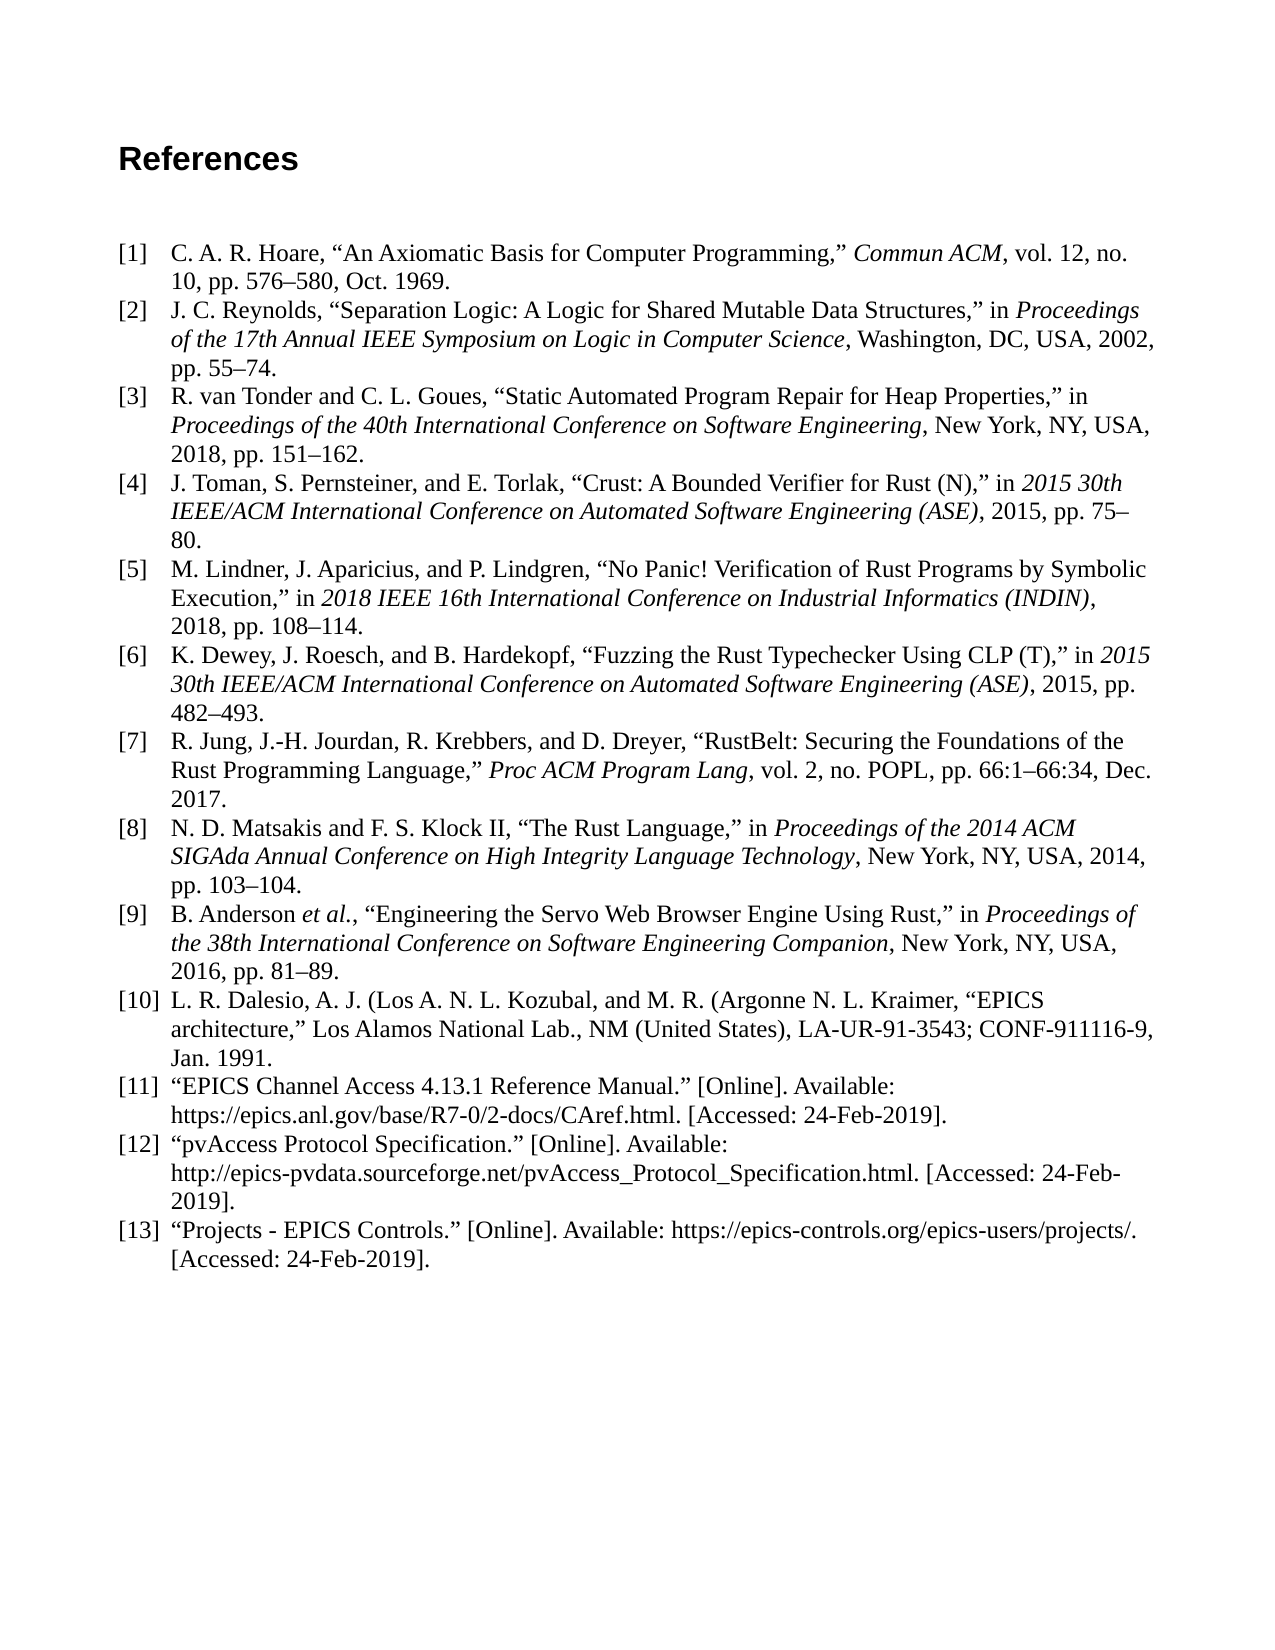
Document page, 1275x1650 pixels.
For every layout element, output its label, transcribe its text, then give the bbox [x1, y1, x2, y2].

text [6] K. Dewey, J. Roesch, and B. Hardekopf, “Fuzzing the Rust Typechecker Using CLP (T),” in 2015 30th IEEE/ACM International Conference on Automated Software Engineering (ASE), 2015, pp. 482–493. [118, 640, 1157, 726]
text [9] B. Anderson et al., “Engineering the Servo Web Browser Engine Using Rust,” in Proceedings of the 38th International Conference on Software Engineering Companion, New York, NY, USA, 2016, pp. 81–89. [118, 899, 1157, 985]
text [12] “pvAccess Protocol Specification.” [Online]. Available: http://epics-pvdata.sourceforge.net/pvAccess_Protocol_Specification.html. [Accessed: 24-Feb-2019]. [118, 1129, 1157, 1215]
text [13] “Projects - EPICS Controls.” [Online]. Available: https://epics-controls.org/epics-users/projects/. [Accessed: 24-Feb-2019]. [118, 1215, 1157, 1273]
text [5] M. Lindner, J. Aparicius, and P. Lindgren, “No Panic! Verification of Rust Programs by Symbolic Execution,” in 2018 IEEE 16th International Conference on Industrial Informatics (INDIN), 2018, pp. 108–114. [118, 554, 1157, 640]
subtitle References [118, 139, 1157, 178]
text [11] “EPICS Channel Access 4.13.1 Reference Manual.” [Online]. Available: https://epics.anl.gov/base/R7-0/2-docs/CAref.html. [Accessed: 24-Feb-2019]. [118, 1071, 1157, 1129]
text [8] N. D. Matsakis and F. S. Klock II, “The Rust Language,” in Proceedings of the 2014 ACM SIGAda Annual Conference on High Integrity Language Technology, New York, NY, USA, 2014, pp. 103–104. [118, 813, 1157, 899]
text [10] L. R. Dalesio, A. J. (Los A. N. L. Kozubal, and M. R. (Argonne N. L. Kraimer, “EPICS architecture,” Los Alamos National Lab., NM (United States), LA-UR-91-3543; CONF-911116-9, Jan. 1991. [118, 985, 1157, 1071]
text [7] R. Jung, J.-H. Jourdan, R. Krebbers, and D. Dreyer, “RustBelt: Securing the Foundations of the Rust Programming Language,” Proc ACM Program Lang, vol. 2, no. POPL, pp. 66:1–66:34, Dec. 2017. [118, 726, 1157, 813]
text [2] J. C. Reynolds, “Separation Logic: A Logic for Shared Mutable Data Structures,” in Proceedings of the 17th Annual IEEE Symposium on Logic in Computer Science, Washington, DC, USA, 2002, pp. 55–74. [118, 295, 1157, 381]
text [4] J. Toman, S. Pernsteiner, and E. Torlak, “Crust: A Bounded Verifier for Rust (N),” in 2015 30th IEEE/ACM International Conference on Automated Software Engineering (ASE), 2015, pp. 75–80. [118, 468, 1157, 554]
text [1] C. A. R. Hoare, “An Axiomatic Basis for Computer Programming,” Commun ACM, vol. 12, no. 10, pp. 576–580, Oct. 1969. [118, 238, 1157, 295]
text [3] R. van Tonder and C. L. Goues, “Static Automated Program Repair for Heap Properties,” in Proceedings of the 40th International Conference on Software Engineering, New York, NY, USA, 2018, pp. 151–162. [118, 381, 1157, 468]
